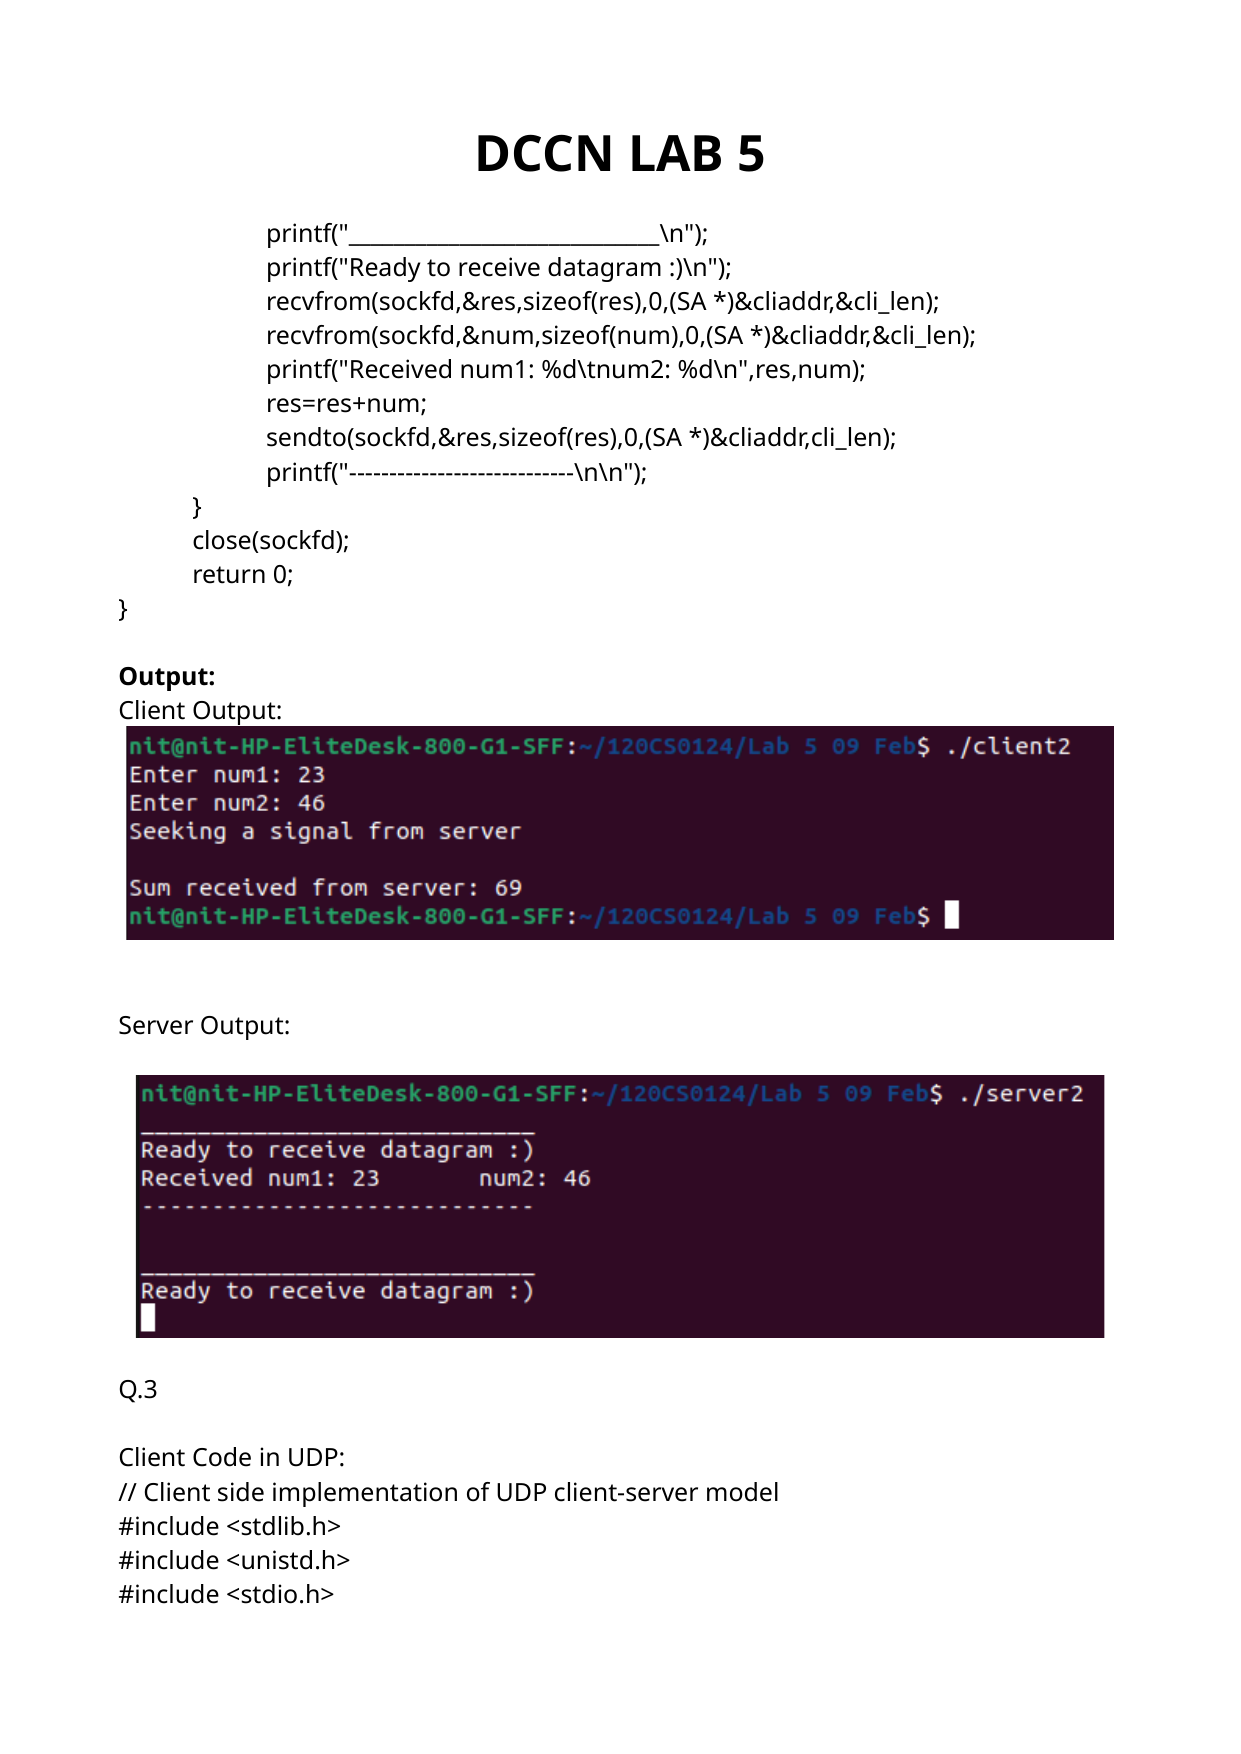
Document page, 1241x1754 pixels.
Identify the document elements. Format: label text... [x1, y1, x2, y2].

text #include <stdlib.h> [118, 1508, 1122, 1542]
text Q.3 [118, 1372, 1122, 1406]
picture [135, 1075, 1105, 1338]
text close(sockfd); [118, 522, 1122, 556]
text Server Output: [118, 1007, 1122, 1041]
text recvfrom(sockfd,&res,sizeof(res),0,(SA *)&cliaddr,&cli_len); [118, 284, 1122, 318]
text Client Output: [118, 693, 1122, 727]
text sendto(sockfd,&res,sizeof(res),0,(SA *)&cliaddr,cli_len); [118, 420, 1122, 454]
text return 0; [118, 556, 1122, 590]
text // Client side implementation of UDP client-server model [118, 1474, 1122, 1508]
text } [118, 488, 1122, 522]
text printf("Received num1: %d\tnum2: %d\n",res,num); [118, 352, 1122, 386]
text Client Code in UDP: [118, 1440, 1122, 1474]
picture [126, 726, 1114, 940]
text } [118, 590, 1122, 624]
text Output: [118, 658, 1122, 693]
text #include <unistd.h> [118, 1542, 1122, 1576]
text recvfrom(sockfd,&num,sizeof(num),0,(SA *)&cliaddr,&cli_len); [118, 318, 1122, 352]
text printf("Ready to receive datagram :)\n"); [118, 250, 1122, 284]
text printf("----------------------------\n\n"); [118, 454, 1122, 488]
text res=res+num; [118, 386, 1122, 420]
text printf("____________________________\n"); [118, 216, 1122, 250]
text #include <stdio.h> [118, 1576, 1122, 1610]
